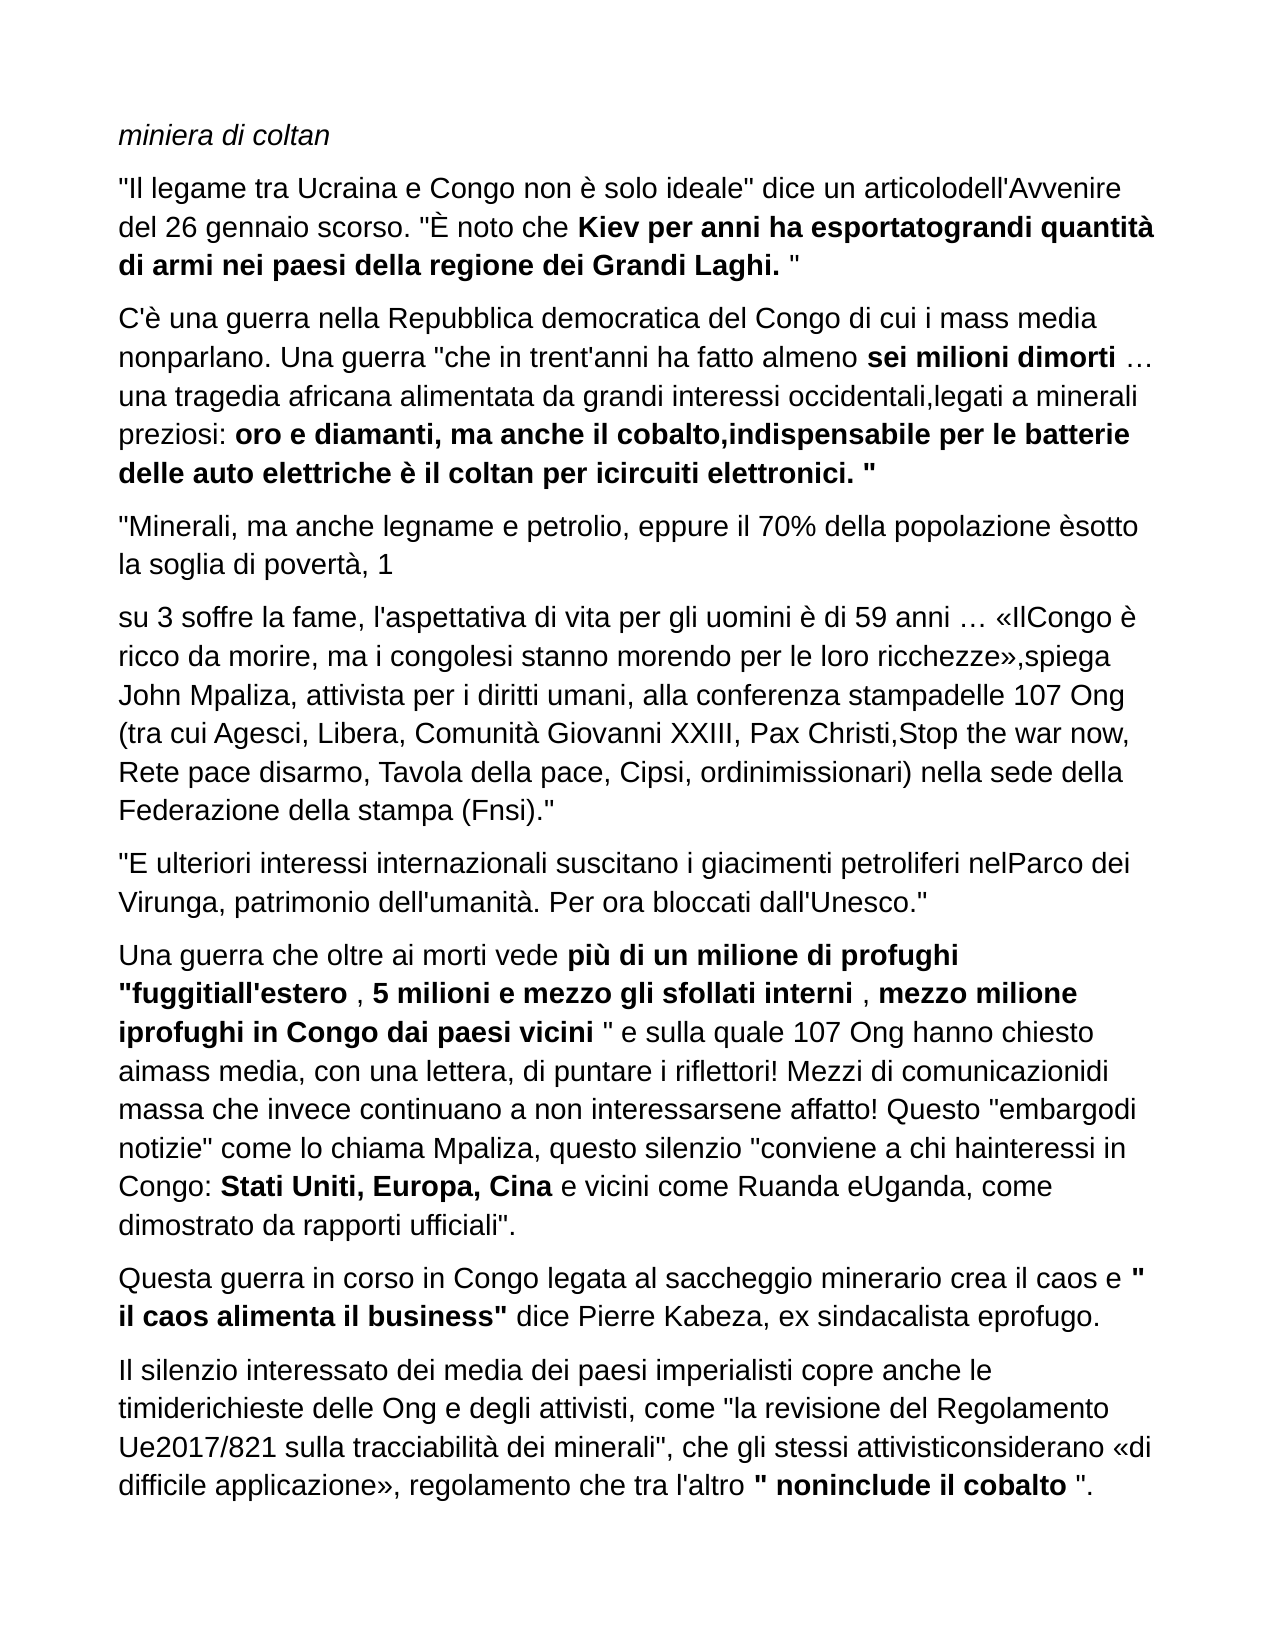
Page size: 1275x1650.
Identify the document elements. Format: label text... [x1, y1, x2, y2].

text Il silenzio interessato dei media dei paesi imperialisti copre anche le timiderichieste delle Ong e degli attivisti, come "la revisione del Regolamento Ue2017/821 sulla tracciabilità dei minerali", che gli stessi attivisticonsiderano «di difficile applicazione», regolamento che tra l'altro " noninclude il cobalto ". [118, 1352, 1157, 1502]
text Una guerra che oltre ai morti vede più di un milione di profughi "fuggitiall'estero , 5 milioni e mezzo gli sfollati interni , mezzo milione iprofughi in Congo dai paesi vicini " e sulla quale 107 Ong hanno chiesto aimass media, con una lettera, di puntare i riflettori! Mezzi di comunicazionidi massa che invece continuano a non interessarsene affatto! Questo "embargodi notizie" come lo chiama Mpaliza, questo silenzio "conviene a chi hainteressi in Congo: Stati Uniti, Europa, Cina e vicini come Ruanda eUganda, come dimostrato da rapporti ufficiali". [118, 938, 1157, 1241]
text "Il legame tra Ucraina e Congo non è solo ideale" dice un articolodell'Avvenire del 26 gennaio scorso. "È noto che Kiev per anni ha esportatograndi quantità di armi nei paesi della regione dei Grandi Laghi. " [118, 171, 1157, 282]
text su 3 soffre la fame, l'aspettativa di vita per gli uomini è di 59 anni … «IlCongo è ricco da morire, ma i congolesi stanno morendo per le loro ricchezze»,spiega John Mpaliza, attivista per i diritti umani, alla conferenza stampadelle 107 Ong (tra cui Agesci, Libera, Comunità Giovanni XXIII, Pax Christi,Stop the war now, Rete pace disarmo, Tavola della pace, Cipsi, ordinimissionari) nella sede della Federazione della stampa (Fnsi)." [118, 600, 1157, 827]
text miniera di coltan [118, 118, 1157, 152]
text C'è una guerra nella Repubblica democratica del Congo di cui i mass media nonparlano. Una guerra "che in trent'anni ha fatto almeno sei milioni dimorti … una tragedia africana alimentata da grandi interessi occidentali,legati a minerali preziosi: oro e diamanti, ma anche il cobalto,indispensabile per le batterie delle auto elettriche è il coltan per icircuiti elettronici. " [118, 301, 1157, 489]
text "Minerali, ma anche legname e petrolio, eppure il 70% della popolazione èsotto la soglia di povertà, 1 [118, 509, 1157, 581]
text "E ulteriori interessi internazionali suscitano i giacimenti petroliferi nelParco dei Virunga, patrimonio dell'umanità. Per ora bloccati dall'Unesco." [118, 846, 1157, 918]
text Questa guerra in corso in Congo legata al saccheggio minerario crea il caos e " il caos alimenta il business" dice Pierre Kabeza, ex sindacalista eprofugo. [118, 1261, 1157, 1333]
